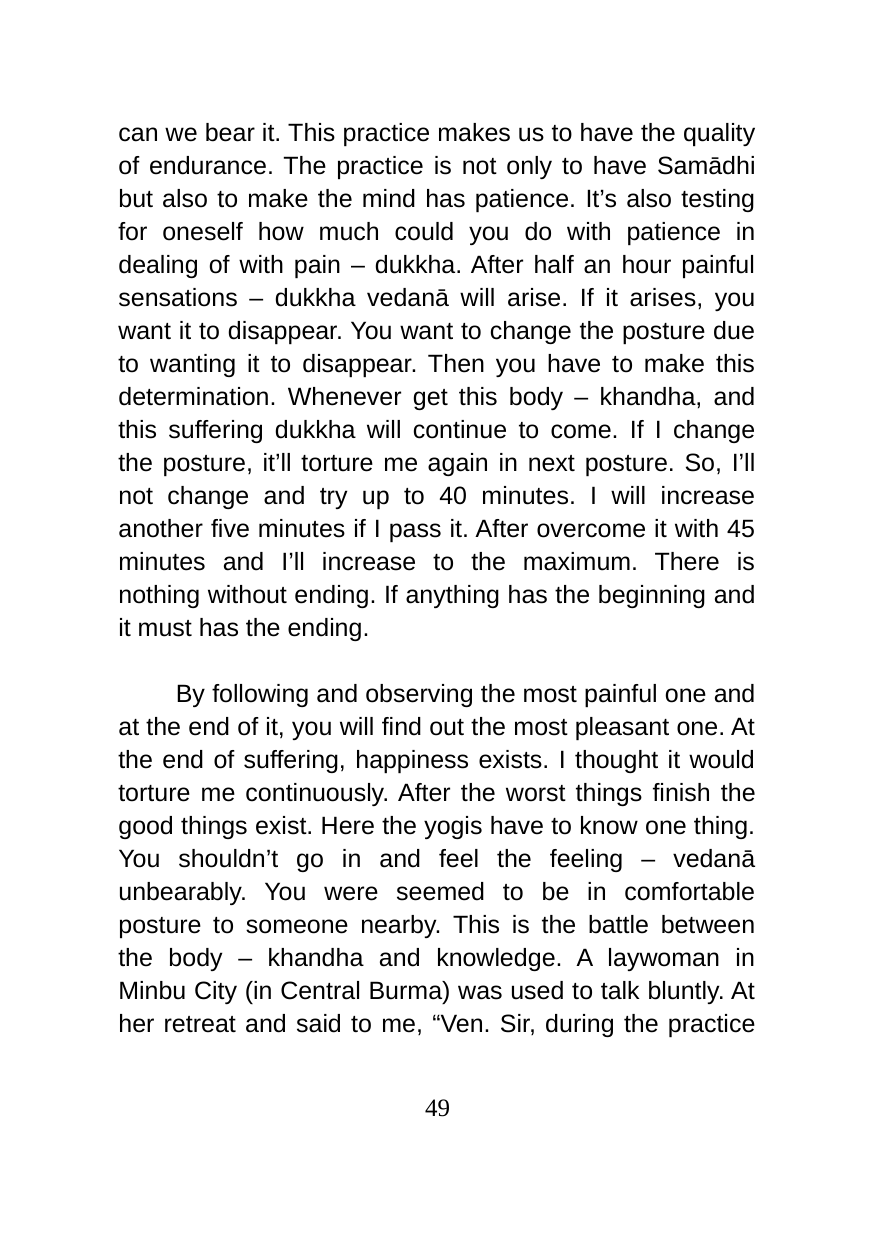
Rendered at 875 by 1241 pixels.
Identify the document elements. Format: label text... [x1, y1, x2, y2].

text can we bear it. This practice makes us to have the quality of endurance. The practice is not only to have Samādhi but also to make the mind has patience. It’s also testing for oneself how much could you do with patience in dealing of with pain – dukkha. After half an hour painful sensations – dukkha vedanā will arise. If it arises, you want it to disappear. You want to change the posture due to wanting it to disappear. Then you have to make this determination. Whenever get this body – khandha, and this suffering dukkha will continue to come. If I change the posture, it’ll torture me again in next posture. So, I’ll not change and try up to 40 minutes. I will increase another five minutes if I pass it. After overcome it with 45 minutes and I’ll increase to the maximum. There is nothing without ending. If anything has the beginning and it must has the ending. [118, 118, 756, 642]
text By following and observing the most painful one and at the end of it, you will find out the most pleasant one. At the end of suffering, happiness exists. I thought it would torture me continuously. After the worst things finish the good things exist. Here the yogis have to know one thing. You shouldn’t go in and feel the feeling – vedanā unbearably. You were seemed to be in comfortable posture to someone nearby. This is the battle between the body – khandha and knowledge. A laywoman in Minbu City (in Central Burma) was used to talk bluntly. At her retreat and said to me, “Ven. Sir, during the practice [118, 679, 756, 1038]
